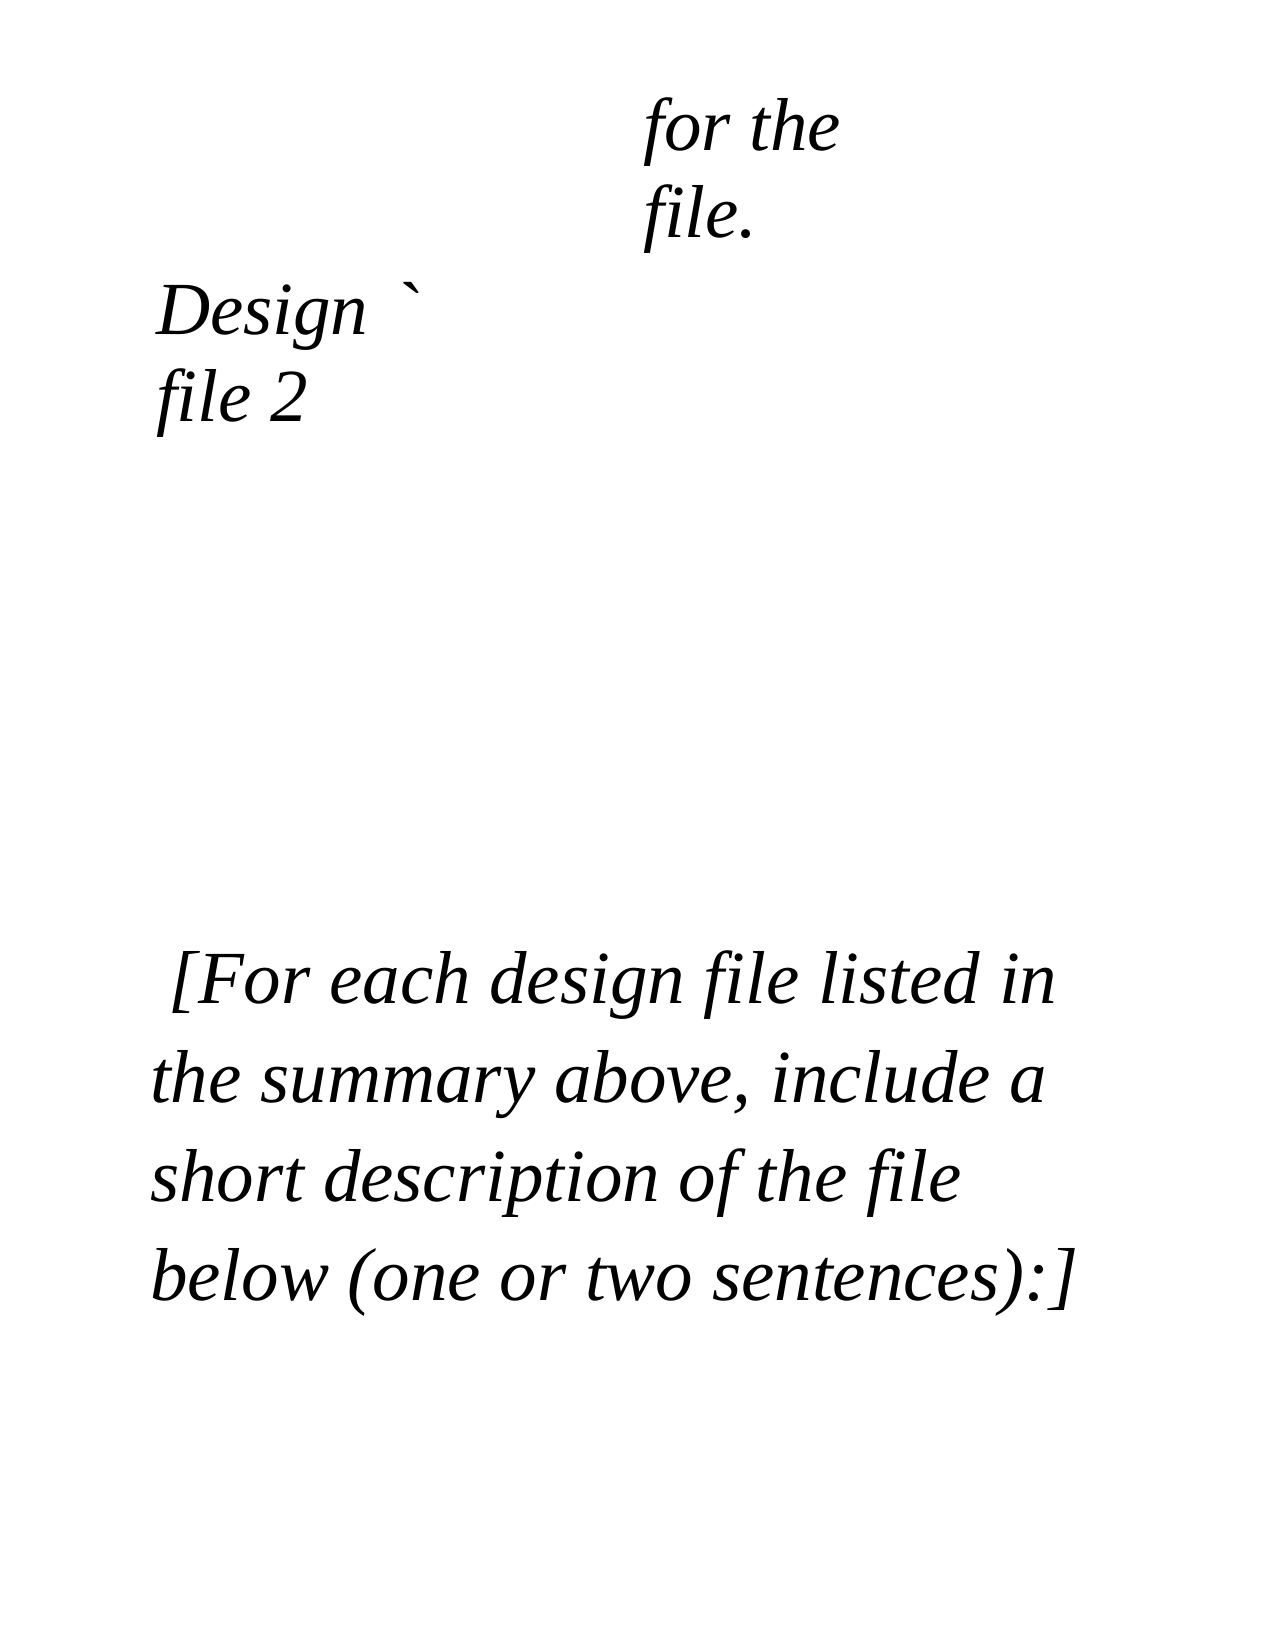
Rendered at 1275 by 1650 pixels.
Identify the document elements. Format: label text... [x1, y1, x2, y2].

table_cell [638, 443, 881, 541]
table_cell [881, 75, 1125, 259]
table_cell [150, 541, 394, 638]
table_cell [638, 736, 881, 834]
table_cell [394, 443, 637, 541]
table_cell [638, 259, 881, 443]
table_cell [638, 638, 881, 736]
table_cell [394, 75, 637, 259]
table_cell [638, 541, 881, 638]
table_cell [881, 638, 1125, 736]
table_cell [394, 541, 637, 638]
table_cell for the file. [638, 75, 881, 259]
table_cell [881, 259, 1125, 443]
table_cell [150, 443, 394, 541]
table_cell [150, 736, 394, 834]
table_cell [881, 443, 1125, 541]
table_cell [394, 638, 637, 736]
table_cell [394, 736, 637, 834]
text [For each design file listed in the summary above, include a short description of the file below (one or two sentences):] [150, 933, 1125, 1317]
table_cell [150, 638, 394, 736]
table_cell [150, 75, 394, 259]
table_cell ` [394, 259, 637, 443]
table_cell Design file 2 [150, 259, 394, 443]
table_cell [881, 736, 1125, 834]
table_cell [881, 541, 1125, 638]
